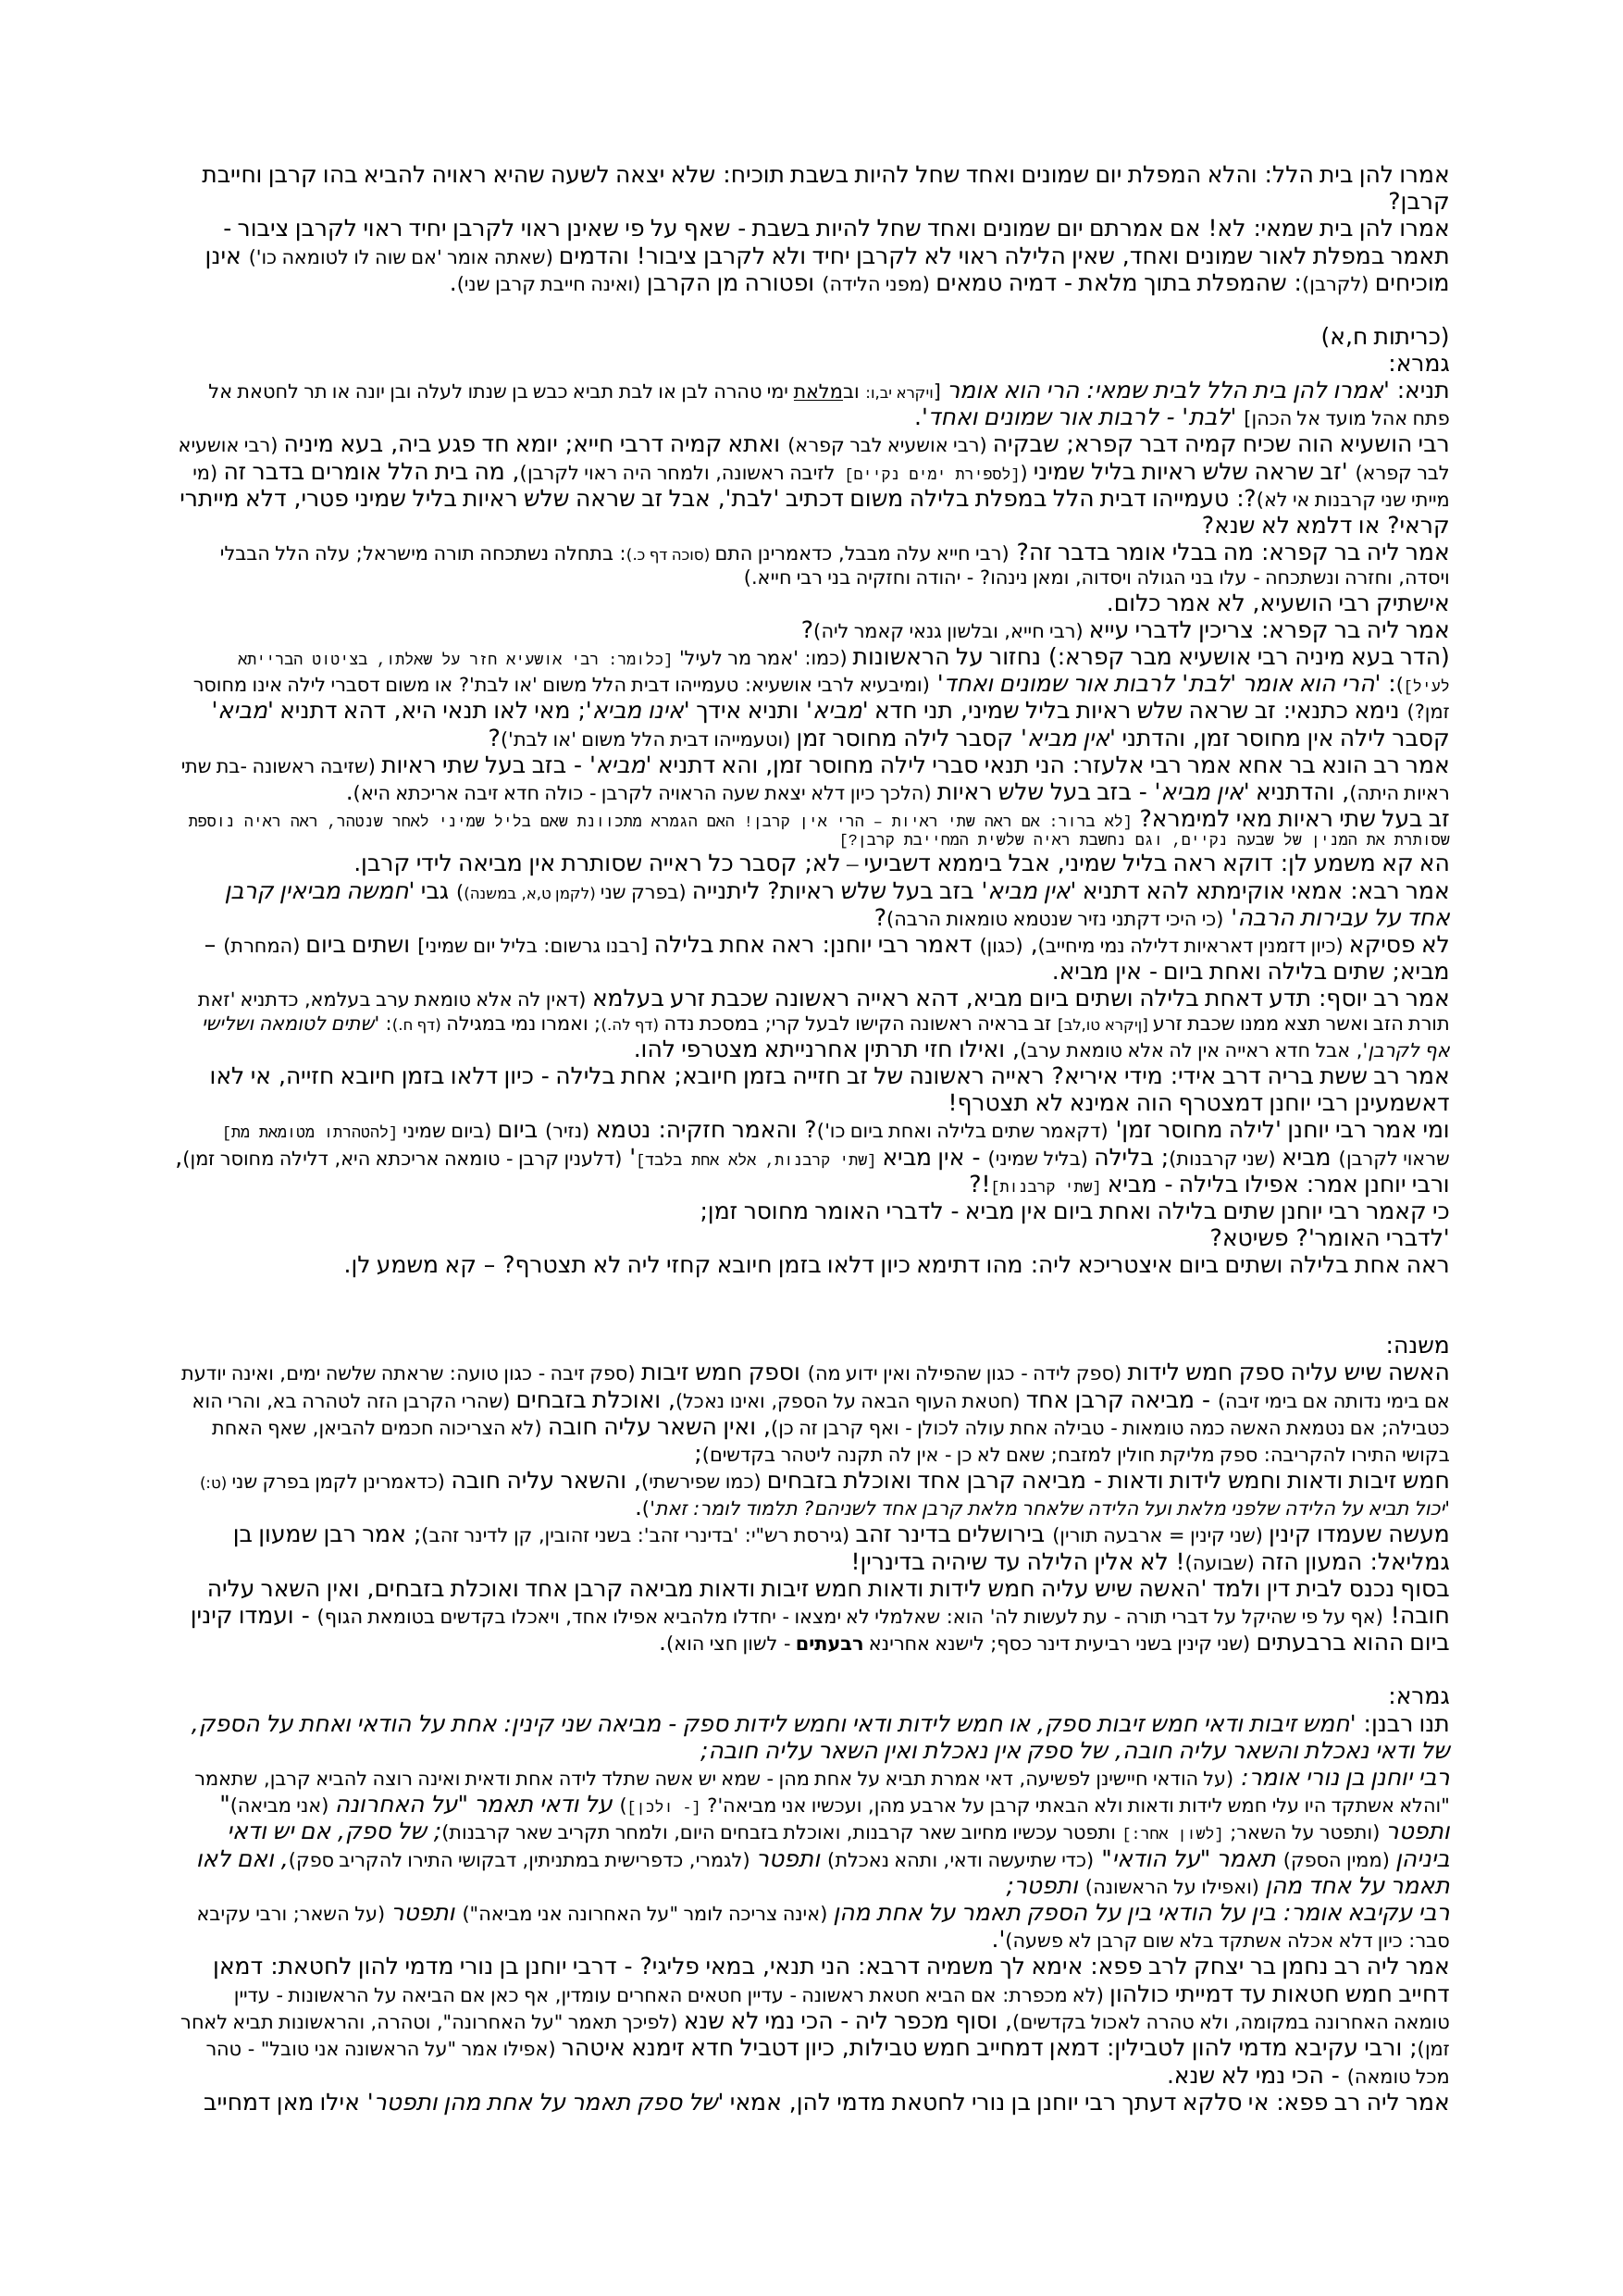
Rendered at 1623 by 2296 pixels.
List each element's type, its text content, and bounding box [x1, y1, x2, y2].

text גמרא: [173, 350, 1450, 377]
text הא קא משמע לן: דוקא ראה בליל שמיני, אבל ביממא דשביעי – לא; קסבר כל ראייה שסותרת אין מביאה לידי קרבן. [173, 850, 1450, 877]
text אמר ליה בר קפרא: מה בבלי אומר בדבר זה? (רבי חייא עלה מבבל, כדאמרינן התם (סוכה דף כ.): בתחלה נשתכחה תורה מישראל; עלה הלל הבבלי ויסדה, וחזרה ונשתכחה - עלו בני הגולה ויסדוה, ומאן נינהו? - יהודה וחזקיה בני רבי חייא.) [173, 540, 1450, 590]
text תנו רבנן: 'חמש זיבות ודאי חמש זיבות ספק, או חמש לידות ודאי וחמש לידות ספק - מביאה שני קינין: אחת על הודאי ואחת על הספק, של ודאי נאכלת והשאר עליה חובה, של ספק אין נאכלת ואין השאר עליה חובה; [173, 1710, 1450, 1764]
text גמרא: [173, 1682, 1450, 1710]
text זב בעל שתי ראיות מאי למימרא? [לא ברור: אם ראה שתי ראיות – הרי אין קרבן! האם הגמרא מתכוונת שאם בליל שמיני לאחר שנטהר, ראה ראיה נוספת שסותרת את המנין של שבעה נקיים, וגם נחשבת ראיה שלשית המחייבת קרבן?] [173, 806, 1450, 850]
text רבי עקיבא אומר: בין על הודאי בין על הספק תאמר על אחת מהן (אינה צריכה לומר "על האחרונה אני מביאה") ותפטר (על השאר; ורבי עקיבא סבר: כיון דלא אכלה אשתקד בלא שום קרבן לא פשעה)'. [173, 1899, 1450, 1954]
text ומי אמר רבי יוחנן 'לילה מחוסר זמן' (דקאמר שתים בלילה ואחת ביום כו')? והאמר חזקיה: נטמא (נזיר) ביום (ביום שמיני [להטהרתו מטומאת מת] שראוי לקרבן) מביא (שני קרבנות); בלילה (בליל שמיני) - אין מביא [שתי קרבנות, אלא אחת בלבד]' (דלענין קרבן - טומאה אריכתא היא, דלילה מחוסר זמן), ורבי יוחנן אמר: אפילו בלילה - מביא [שתי קרבנות]!? [173, 1117, 1450, 1198]
text רבי יוחנן בן נורי אומר: (על הודאי חיישינן לפשיעה, דאי אמרת תביא על אחת מהן - שמא יש אשה שתלד לידה אחת ודאית ואינה רוצה להביא קרבן, שתאמר "והלא אשתקד היו עלי חמש לידות ודאות ולא הבאתי קרבן על ארבע מהן, ועכשיו אני מביאה'? [- ולכן]) על ודאי תאמר "על האחרונה (אני מביאה)" ותפטר (ותפטר על השאר; [לשון אחר:] ותפטר עכשיו מחיוב שאר קרבנות, ואוכלת בזבחים היום, ולמחר תקריב שאר קרבנות); של ספק, אם יש ודאי ביניהן (ממין הספק) תאמר "על הודאי" (כדי שתיעשה ודאי, ותהא נאכלת) ותפטר (לגמרי, כדפרישית במתניתין, דבקושי התירו להקריב ספק), ואם לאו תאמר על אחד מהן (ואפילו על הראשונה) ותפטר; [173, 1764, 1450, 1899]
text 'לדברי האומר'? פשיטא? [173, 1224, 1450, 1252]
text ראה אחת בלילה ושתים ביום איצטריכא ליה: מהו דתימא כיון דלאו בזמן חיובא קחזי ליה לא תצטרף? – קא משמע לן. [173, 1252, 1450, 1279]
text אמר ליה רב נחמן בר יצחק לרב פפא: אימא לך משמיה דרבא: הני תנאי, במאי פליגי? - דרבי יוחנן בן נורי מדמי להון לחטאת: דמאן דחייב חמש חטאות עד דמייתי כולהון (לא מכפרת: אם הביא חטאת ראשונה - עדיין חטאים האחרים עומדין, אף כאן אם הביאה על הראשונות - עדיין טומאה האחרונה במקומה, ולא טהרה לאכול בקדשים), וסוף מכפר ליה - הכי נמי לא שנא (לפיכך תאמר "על האחרונה", וטהרה, והראשונות תביא לאחר זמן); ורבי עקיבא מדמי להון לטבילין: דמאן דמחייב חמש טבילות, כיון דטביל חדא זימנא איטהר (אפילו אמר "על הראשונה אני טובל" - טהר מכל טומאה) - הכי נמי לא שנא. [173, 1954, 1450, 2089]
text כי קאמר רבי יוחנן שתים בלילה ואחת ביום אין מביא - לדברי האומר מחוסר זמן; [173, 1198, 1450, 1224]
text חמש זיבות ודאות וחמש לידות ודאות - מביאה קרבן אחד ואוכלת בזבחים (כמו שפירשתי), והשאר עליה חובה (כדאמרינן לקמן בפרק שני (ט:) 'יכול תביא על הלידה שלפני מלאת ועל הלידה שלאחר מלאת קרבן אחד לשניהם? תלמוד לומר: זאת'). [173, 1467, 1450, 1521]
text האשה שיש עליה ספק חמש לידות (ספק לידה - כגון שהפילה ואין ידוע מה) וספק חמש זיבות (ספק זיבה - כגון טועה: שראתה שלשה ימים, ואינה יודעת אם בימי נדותה אם בימי זיבה) - מביאה קרבן אחד (חטאת העוף הבאה על הספק, ואינו נאכל), ואוכלת בזבחים (שהרי הקרבן הזה לטהרה בא, והרי הוא כטבילה; אם נטמאת האשה כמה טומאות - טבילה אחת עולה לכולן - ואף קרבן זה כן), ואין השאר עליה חובה (לא הצריכוה חכמים להביאן, שאף האחת בקושי התירו להקריבה: ספק מליקת חולין למזבח; שאם לא כן - אין לה תקנה ליטהר בקדשים); [173, 1359, 1450, 1467]
text אמר רב הונא בר אחא אמר רבי אלעזר: הני תנאי סברי לילה מחוסר זמן, והא דתניא 'מביא' - בזב בעל שתי ראיות (שזיבה ראשונה -בת שתי ראיות היתה), והדתניא 'אין מביא' - בזב בעל שלש ראיות (הלכך כיון דלא יצאת שעה הראויה לקרבן - כולה חדא זיבה אריכתא היא). [173, 751, 1450, 806]
text משנה: [173, 1332, 1450, 1359]
text מעשה שעמדו קינין (שני קינין = ארבעה תורין) בירושלים בדינר זהב (גירסת רש"י: 'בדינרי זהב': בשני זהובין, קן לדינר זהב); אמר רבן שמעון בן גמליאל: המעון הזה (שבועה)! לא אלין הלילה עד שיהיה בדינרין! [173, 1521, 1450, 1575]
text אמר רבא: אמאי אוקימתא להא דתניא 'אין מביא' בזב בעל שלש ראיות? ליתנייה (בפרק שני (לקמן ט,א, במשנה)) גבי 'חמשה מביאין קרבן אחד על עבירות הרבה' (כי היכי דקתני נזיר שנטמא טומאות הרבה)? [173, 877, 1450, 931]
text אמר ליה רב פפא: אי סלקא דעתך רבי יוחנן בן נורי לחטאת מדמי להן, אמאי 'של ספק תאמר על אחת מהן ותפטר' אילו מאן דמחייב [173, 2089, 1450, 2116]
text אמרו להן בית שמאי: לא! אם אמרתם יום שמונים ואחד שחל להיות בשבת - שאף על פי שאינן ראוי לקרבן יחיד ראוי לקרבן ציבור - תאמר במפלת לאור שמונים ואחד, שאין הלילה ראוי לא לקרבן יחיד ולא לקרבן ציבור! והדמים (שאתה אומר 'אם שוה לו לטומאה כו') אינן מוכיחים (לקרבן): שהמפלת בתוך מלאת - דמיה טמאים (מפני הלידה) ופטורה מן הקרבן (ואינה חייבת קרבן שני). [173, 215, 1450, 296]
text אמר רב ששת בריה דרב אידי: מידי איריא? ראייה ראשונה של זב חזייה בזמן חיובא; אחת בלילה - כיון דלאו בזמן חיובא חזייה, אי לאו דאשמעינן רבי יוחנן דמצטרף הוה אמינא לא תצטרף! [173, 1062, 1450, 1117]
text בסוף נכנס לבית דין ולמד 'האשה שיש עליה חמש לידות ודאות חמש זיבות ודאות מביאה קרבן אחד ואוכלת בזבחים, ואין השאר עליה חובה! (אף על פי שהיקל על דברי תורה - עת לעשות לה' הוא: שאלמלי לא ימצאו - יחדלו מלהביא אפילו אחד, ויאכלו בקדשים בטומאת הגוף) - ועמדו קינין ביום ההוא ברבעתים (שני קינין בשני רביעית דינר כסף; לישנא אחרינא רבעתים - לשון חצי הוא). [173, 1575, 1450, 1657]
text רבי הושעיא הוה שכיח קמיה דבר קפרא; שבקיה (רבי אושעיא לבר קפרא) ואתא קמיה דרבי חייא; יומא חד פגע ביה, בעא מיניה (רבי אושעיא לבר קפרא) 'זב שראה שלש ראיות בליל שמיני ([לספירת ימים נקיים] לזיבה ראשונה, ולמחר היה ראוי לקרבן), מה בית הלל אומרים בדבר זה (מי מייתי שני קרבנות אי לא)?: טעמייהו דבית הלל במפלת בלילה משום דכתיב 'לבת', אבל זב שראה שלש ראיות בליל שמיני פטרי, דלא מייתרי קראי? או דלמא לא שנא? [173, 431, 1450, 540]
text אישתיק רבי הושעיא, לא אמר כלום. [173, 590, 1450, 616]
text לא פסיקא (כיון דזמנין דאראיות דלילה נמי מיחייב), (כגון) דאמר רבי יוחנן: ראה אחת בלילה [רבנו גרשום: בליל יום שמיני] ושתים ביום (המחרת) – מביא; שתים בלילה ואחת ביום - אין מביא. [173, 931, 1450, 986]
text (הדר בעא מיניה רבי אושעיא מבר קפרא:) נחזור על הראשונות (כמו: 'אמר מר לעיל' [כלומר: רבי אושעיא חזר על שאלתו, בציטוט הברייתא לעיל]): 'הרי הוא אומר 'לבת' לרבות אור שמונים ואחד' (ומיבעיא לרבי אושעיא: טעמייהו דבית הלל משום 'או לבת'? או משום דסברי לילה אינו מחוסר זמן?) נימא כתנאי: זב שראה שלש ראיות בליל שמיני, תני חדא 'מביא' ותניא אידך 'אינו מביא'; מאי לאו תנאי היא, דהא דתניא 'מביא' קסבר לילה אין מחוסר זמן, והדתני 'אין מביא' קסבר לילה מחוסר זמן (וטעמייהו דבית הלל משום 'או לבת')? [173, 643, 1450, 751]
text תניא: 'אמרו להן בית הלל לבית שמאי: הרי הוא אומר [ויקרא יב,ו: ובמלאת ימי טהרה לבן או לבת תביא כבש בן שנתו לעלה ובן יונה או תר לחטאת אל פתח אהל מועד אל הכהן] 'לבת' - לרבות אור שמונים ואחד'. [173, 377, 1450, 431]
text אמרו להן בית הלל: והלא המפלת יום שמונים ואחד שחל להיות בשבת תוכיח: שלא יצאה לשעה שהיא ראויה להביא בהו קרבן וחייבת קרבן? [173, 161, 1450, 215]
text אמר ליה בר קפרא: צריכין לדברי עייא (רבי חייא, ובלשון גנאי קאמר ליה)? [173, 616, 1450, 643]
text אמר רב יוסף: תדע דאחת בלילה ושתים ביום מביא, דהא ראייה ראשונה שכבת זרע בעלמא (דאין לה אלא טומאת ערב בעלמא, כדתניא 'זאת תורת הזב ואשר תצא ממנו שכבת זרע [ןיקרא טו,לב] זב בראיה ראשונה הקישו לבעל קרי; במסכת נדה (דף לה.); ואמרו נמי במגילה (דף ח.): 'שתים לטומאה ושלישי אף לקרבן', אבל חדא ראייה אין לה אלא טומאת ערב), ואילו חזי תרתין אחרנייתא מצטרפי להו. [173, 986, 1450, 1062]
text (כריתות ח,א) [173, 323, 1450, 350]
